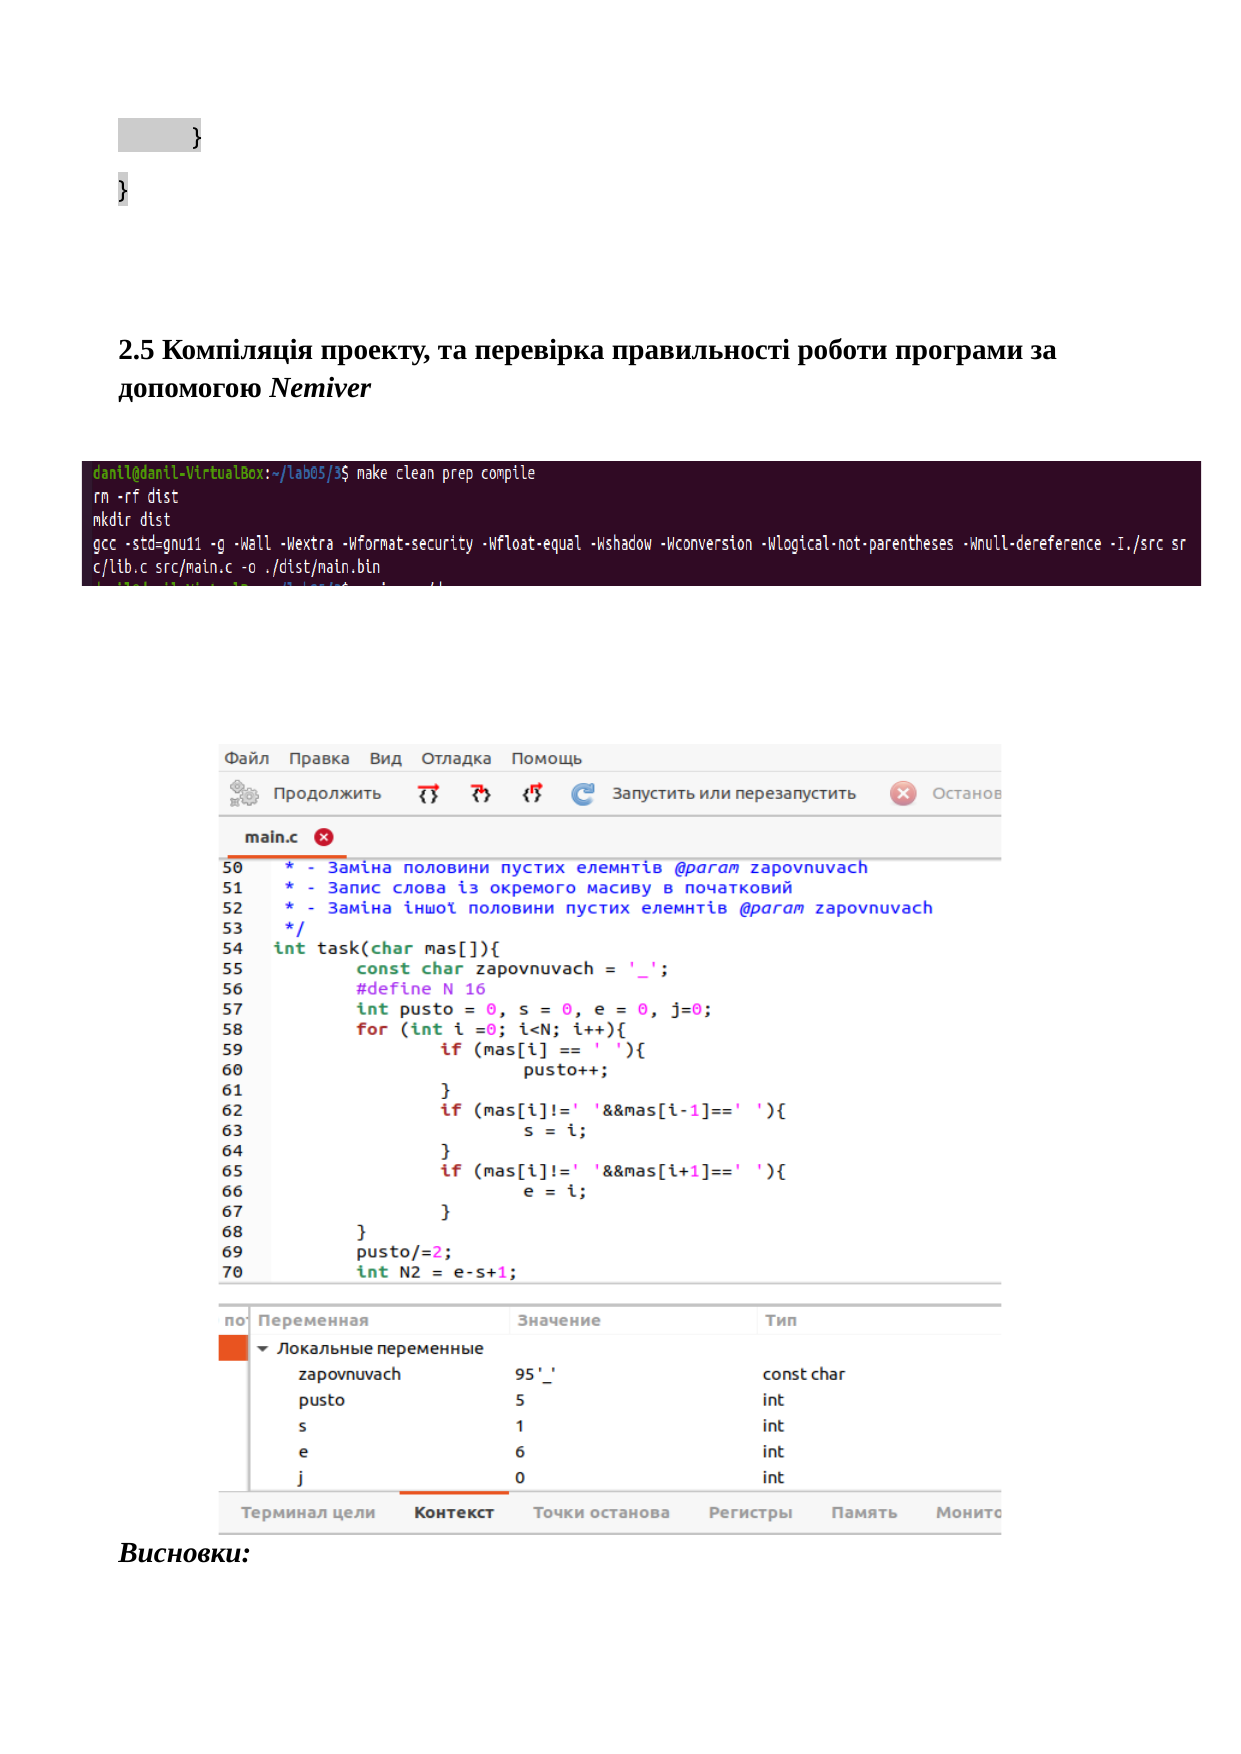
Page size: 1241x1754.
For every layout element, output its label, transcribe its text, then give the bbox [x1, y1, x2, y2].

text 2.5 Компіляція проекту, та перевірка правильності роботи програми за допомогою Nemiver [118, 332, 1122, 404]
text } [118, 118, 1122, 152]
text Висновки: [118, 803, 1122, 1568]
picture [218, 744, 519, 1535]
text } [118, 172, 1122, 206]
picture [81, 461, 1202, 586]
